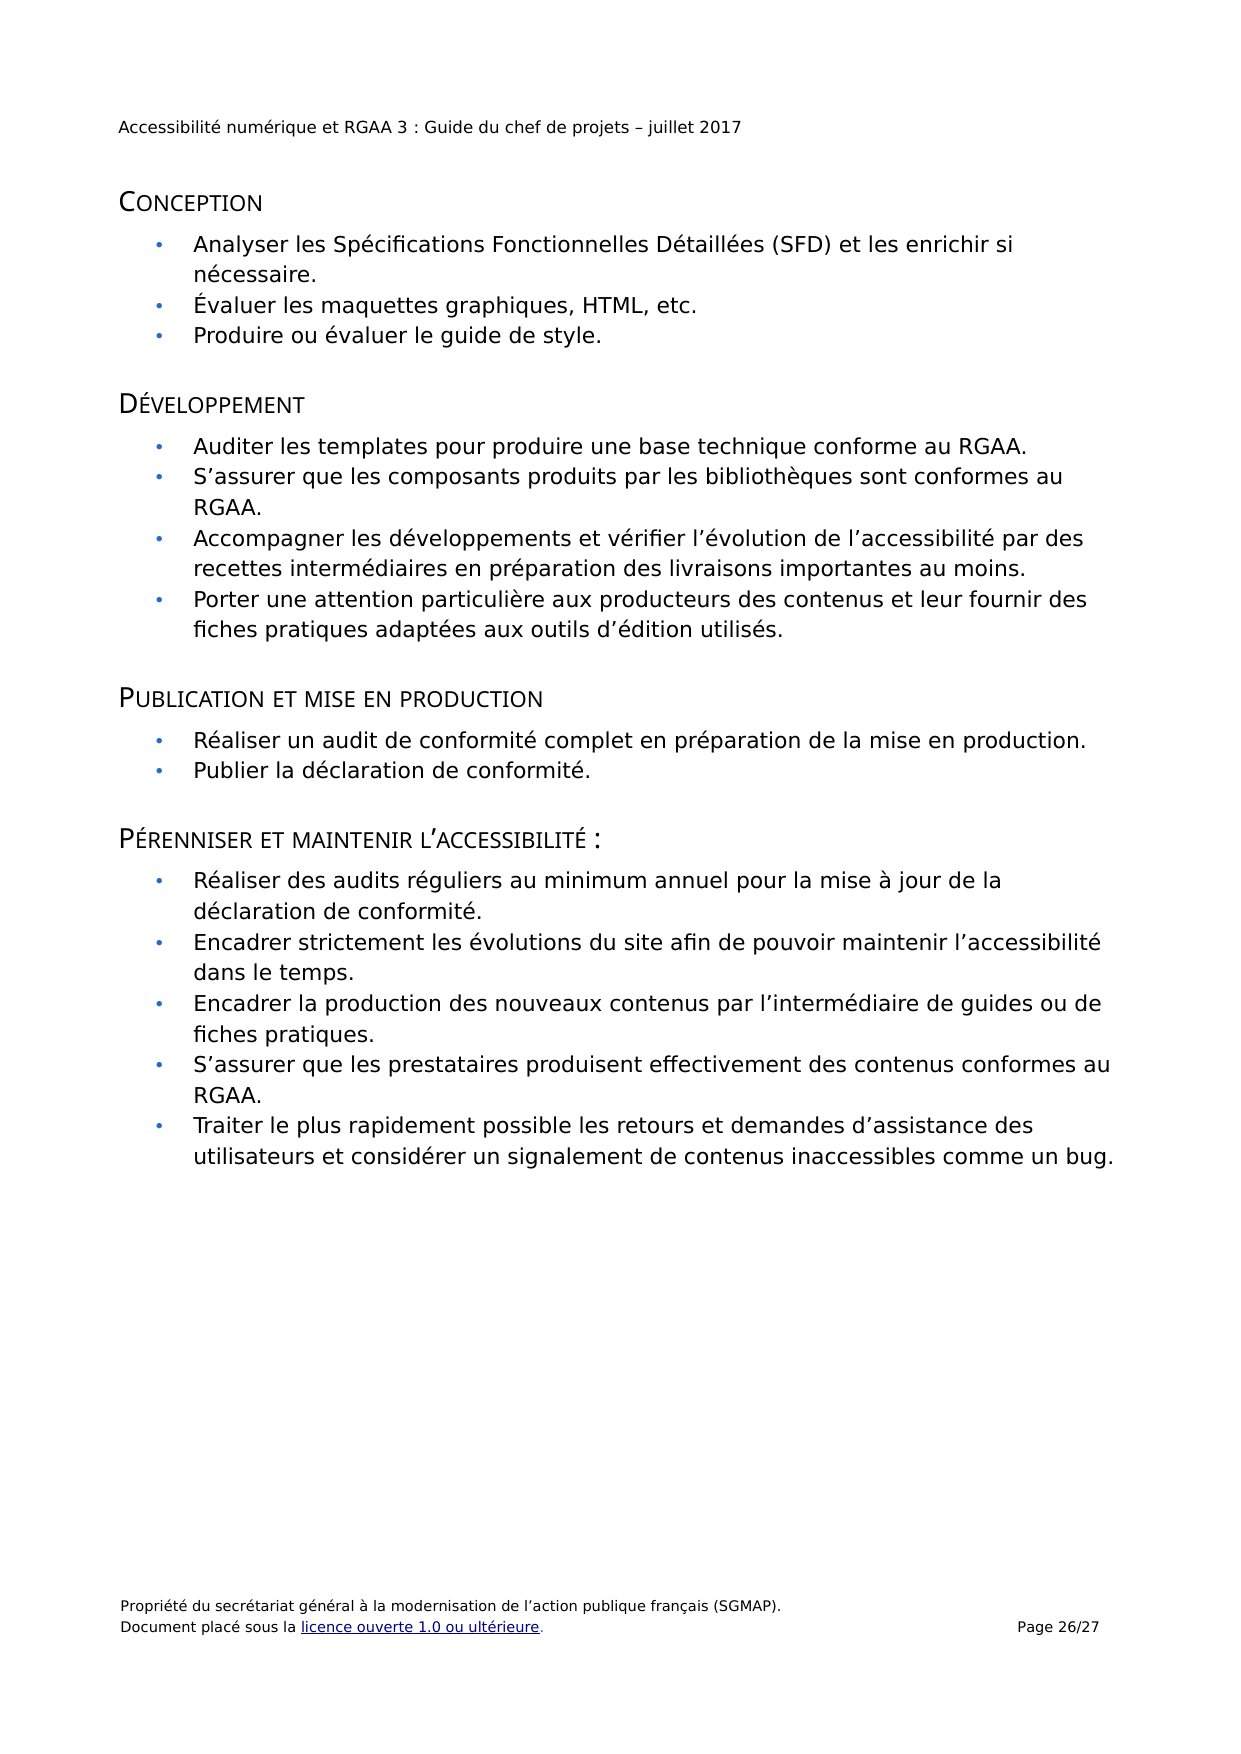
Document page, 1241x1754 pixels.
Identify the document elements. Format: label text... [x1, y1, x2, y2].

list S’assurer que les prestataires produisent effectivement des contenus conformes au RGAA. [156, 1052, 1122, 1108]
list Encadrer strictement les évolutions du site afin de pouvoir maintenir l’accessibilité dans le temps. [156, 930, 1122, 986]
list Évaluer les maquettes graphiques, HTML, etc. [156, 293, 1122, 318]
list Traiter le plus rapidement possible les retours et demandes d’assistance des utilisateurs et considérer un signalement de contenus inaccessibles comme un bug. [156, 1114, 1122, 1170]
subtitle Pérenniser et maintenir l’accessibilité : [118, 818, 1122, 856]
list Auditer les templates pour produire une base technique conforme au RGAA. [156, 434, 1122, 459]
list Accompagner les développements et vérifier l’évolution de l’accessibilité par des recettes intermédiaires en préparation des livraisons importantes au moins. [156, 526, 1122, 582]
list Porter une attention particulière aux producteurs des contenus et leur fournir des fiches pratiques adaptées aux outils d’édition utilisés. [156, 587, 1122, 643]
list S’assurer que les composants produits par les bibliothèques sont conformes au RGAA. [156, 464, 1122, 521]
subtitle Publication et mise en production [118, 678, 1122, 715]
list Réaliser un audit de conformité complet en préparation de la mise en production. [156, 728, 1122, 753]
list Analyser les Spécifications Fonctionnelles Détaillées (SFD) et les enrichir si nécessaire. [156, 232, 1122, 288]
list Produire ou évaluer le guide de style. [156, 324, 1122, 349]
subtitle Conception [118, 182, 1122, 219]
list Encadrer la production des nouveaux contenus par l’intermédiaire de guides ou de fiches pratiques. [156, 991, 1122, 1047]
list Réaliser des audits réguliers au minimum annuel pour la mise à jour de la déclaration de conformité. [156, 869, 1122, 925]
list Publier la déclaration de conformité. [156, 758, 1122, 784]
subtitle Développement [118, 384, 1122, 421]
